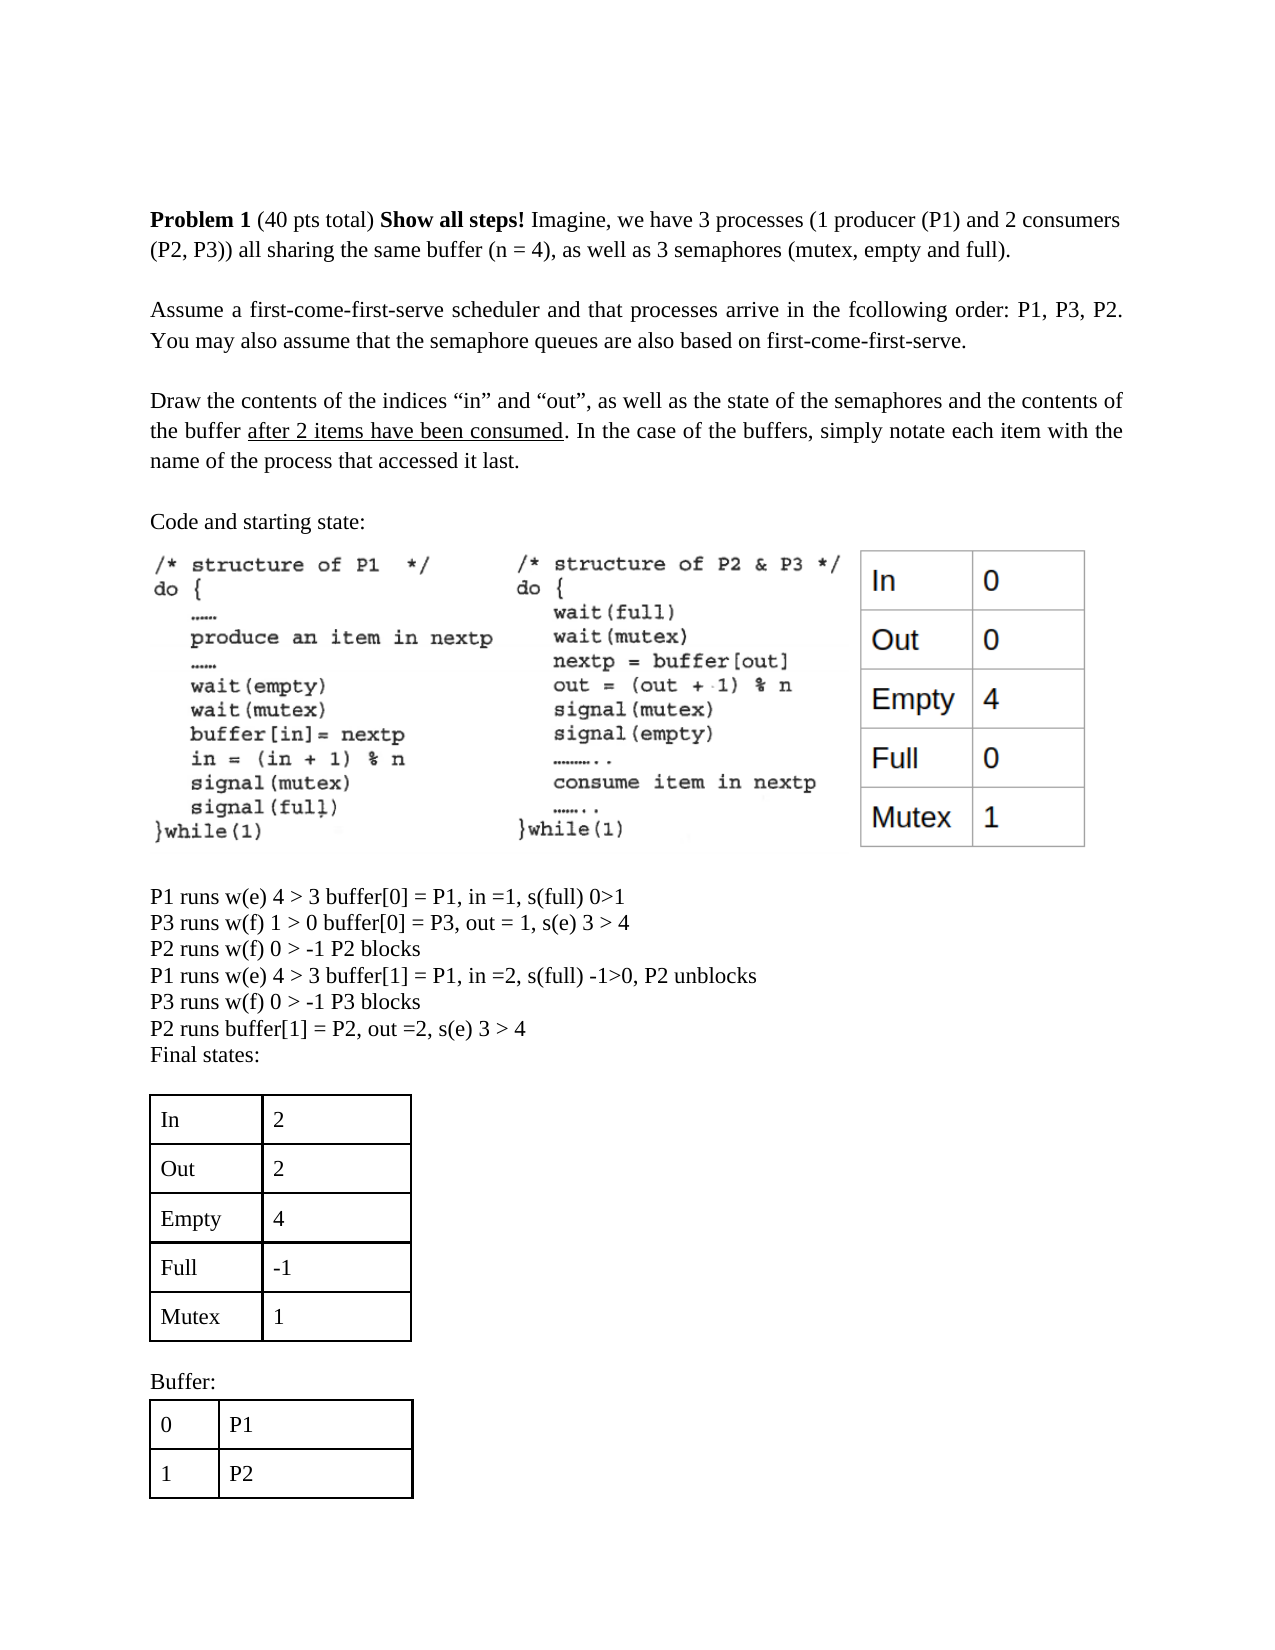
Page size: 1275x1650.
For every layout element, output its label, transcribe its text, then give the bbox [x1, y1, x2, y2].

text Assume a first-come-first-serve scheduler and that processes arrive in the fcollowing order: P1, P3, P2. You may also assume that the semaphore queues are also based on first-come-first-serve. [150, 296, 1125, 353]
text P1 runs w(e) 4 > 3 buffer[0] = P1, in =1, s(full) 0>1 [150, 883, 1125, 909]
table_header In [151, 1096, 261, 1143]
table_cell 2 [264, 1145, 410, 1192]
table_cell P2 [220, 1450, 411, 1497]
text P3 runs w(f) 1 > 0 buffer[0] = P3, out = 1, s(e) 3 > 4 [150, 909, 1125, 936]
text Problem 1 (40 pts total) Show all steps! Imagine, we have 3 processes (1 producer (P1) and 2 consumers (P2, P3)) all sharing the same buffer (n = 4), as well as 3 semaphores (mutex, empty and full). [150, 206, 1125, 262]
table_cell Out [151, 1145, 261, 1192]
table_header 2 [264, 1096, 410, 1143]
table_cell -1 [264, 1244, 410, 1291]
text Final states: [150, 1041, 1125, 1067]
table_cell 4 [264, 1194, 410, 1241]
text Draw the contents of the indices “in” and “out”, as well as the state of the semaphores and the contents of the buffer after 2 items have been consumed. In the case of the buffers, simply notate each item with the name of the process that accessed it last. [150, 387, 1125, 474]
text P2 runs buffer[1] = P2, out =2, s(e) 3 > 4 [150, 1014, 1125, 1041]
table_cell 1 [151, 1450, 218, 1497]
text P2 runs w(f) 0 > -1 P2 blocks [150, 936, 1125, 962]
table_cell Mutex [151, 1293, 261, 1340]
text Code and starting state: [150, 508, 1125, 534]
table_cell Full [151, 1244, 261, 1291]
table_cell 1 [264, 1293, 410, 1340]
text Buffer: [150, 1368, 1125, 1395]
table_header 0 [151, 1401, 218, 1448]
table_cell Empty [151, 1194, 261, 1241]
table_header P1 [220, 1401, 411, 1448]
picture [150, 538, 1095, 857]
text P1 runs w(e) 4 > 3 buffer[1] = P1, in =2, s(full) -1>0, P2 unblocks [150, 962, 1125, 988]
text P3 runs w(f) 0 > -1 P3 blocks [150, 988, 1125, 1014]
